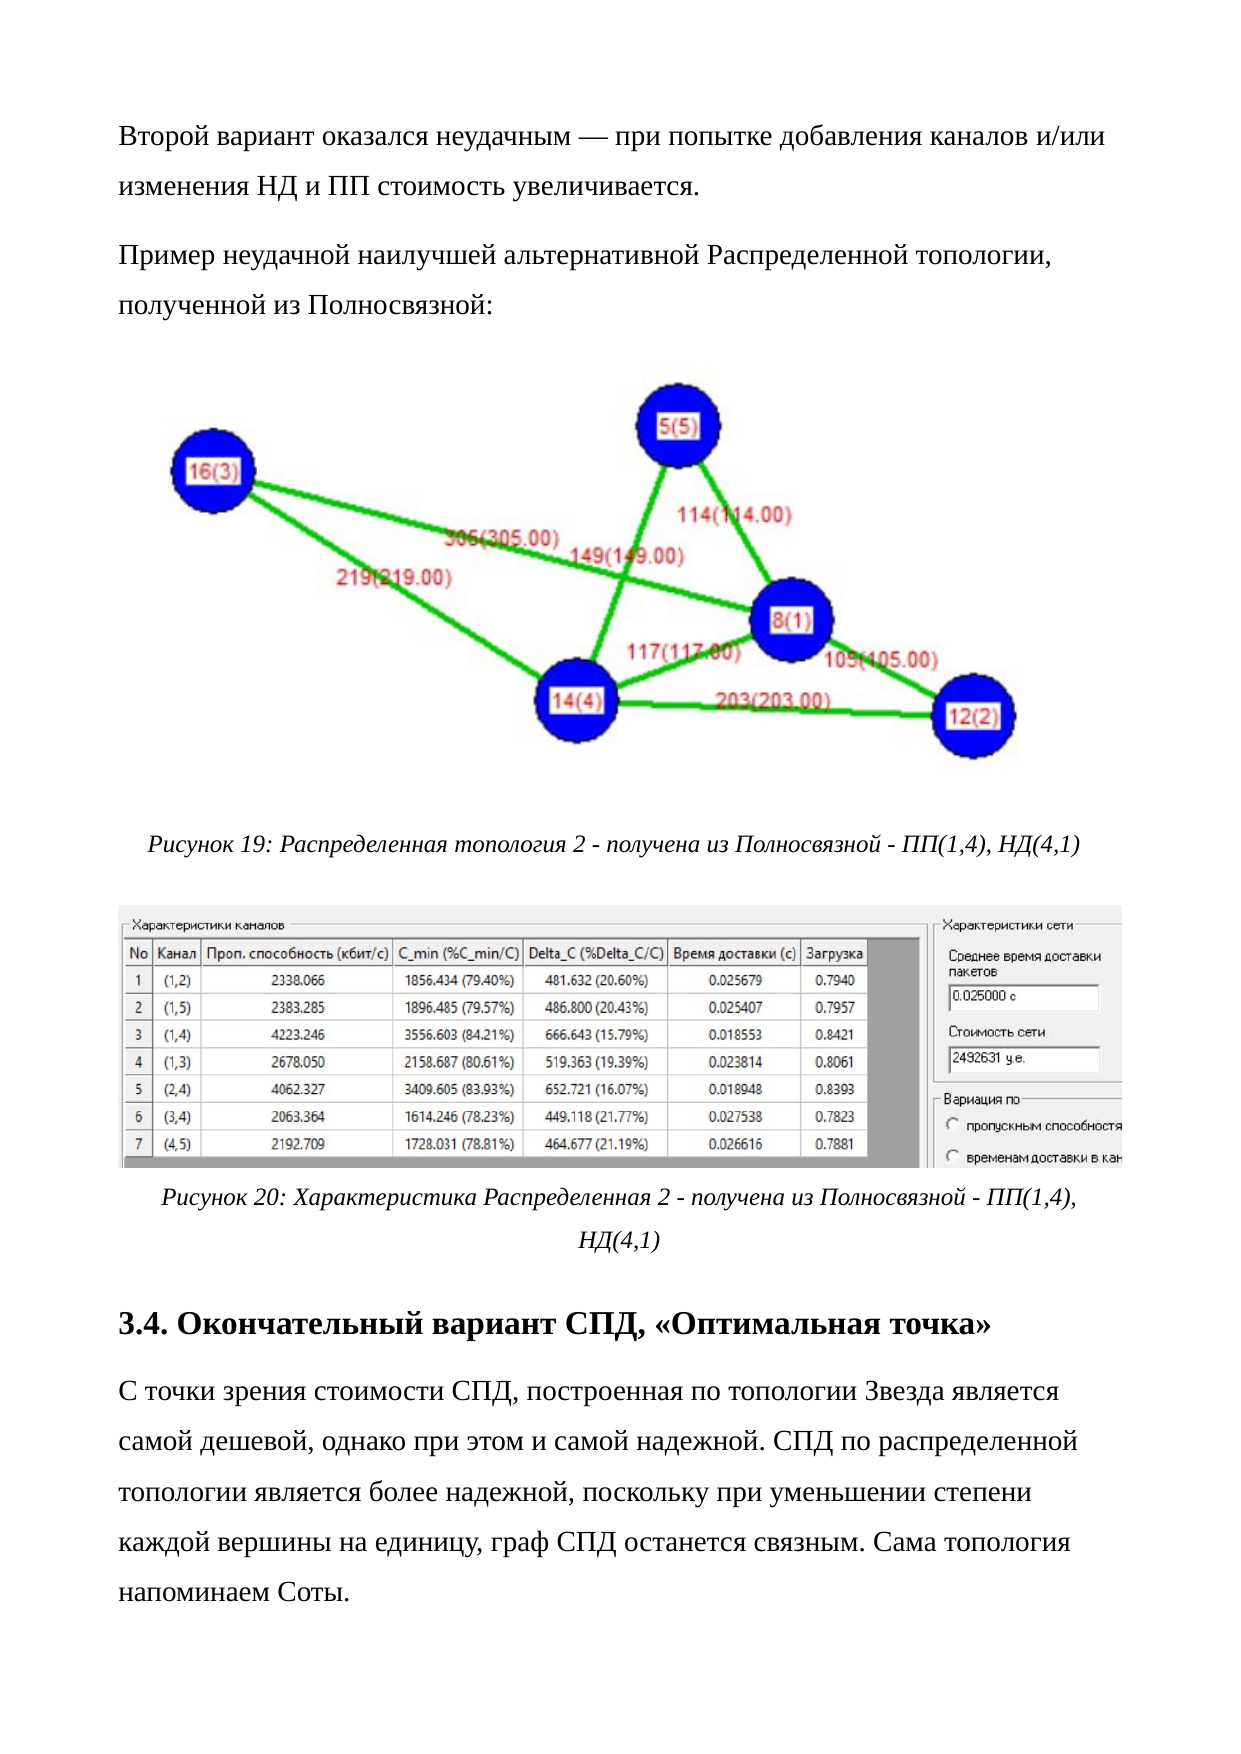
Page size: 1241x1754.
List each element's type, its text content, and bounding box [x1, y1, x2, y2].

text Пример неудачной наилучшей альтернативной Распределенной топологии, полученной из Полносвязной: [118, 237, 1122, 321]
text Рисунок 19: Распределенная топология 2 - получена из Полносвязной - ПП(1,4), НД(4,1) [118, 815, 1112, 858]
subtitle 3.4. Окончательный вариант СПД, «Оптимальная точка» [118, 1303, 1122, 1342]
text Второй вариант оказался неудачным — при попытке добавления каналов и/или изменения НД и ПП стоимость увеличивается. [118, 118, 1122, 202]
text Рисунок 20: Характеристика Распределенная 2 - получена из Полносвязной - ПП(1,4), НД(4,1) [118, 1168, 1122, 1254]
text С точки зрения стоимости СПД, построенная по топологии Звезда является самой дешевой, однако при этом и самой надежной. СПД по распределенной топологии является более надежной, поскольку при уменьшении степени каждой вершины на единицу, граф СПД останется связным. Сама топология напоминаем Соты. [118, 1373, 1122, 1608]
picture [118, 905, 1123, 1168]
picture [118, 367, 1112, 815]
